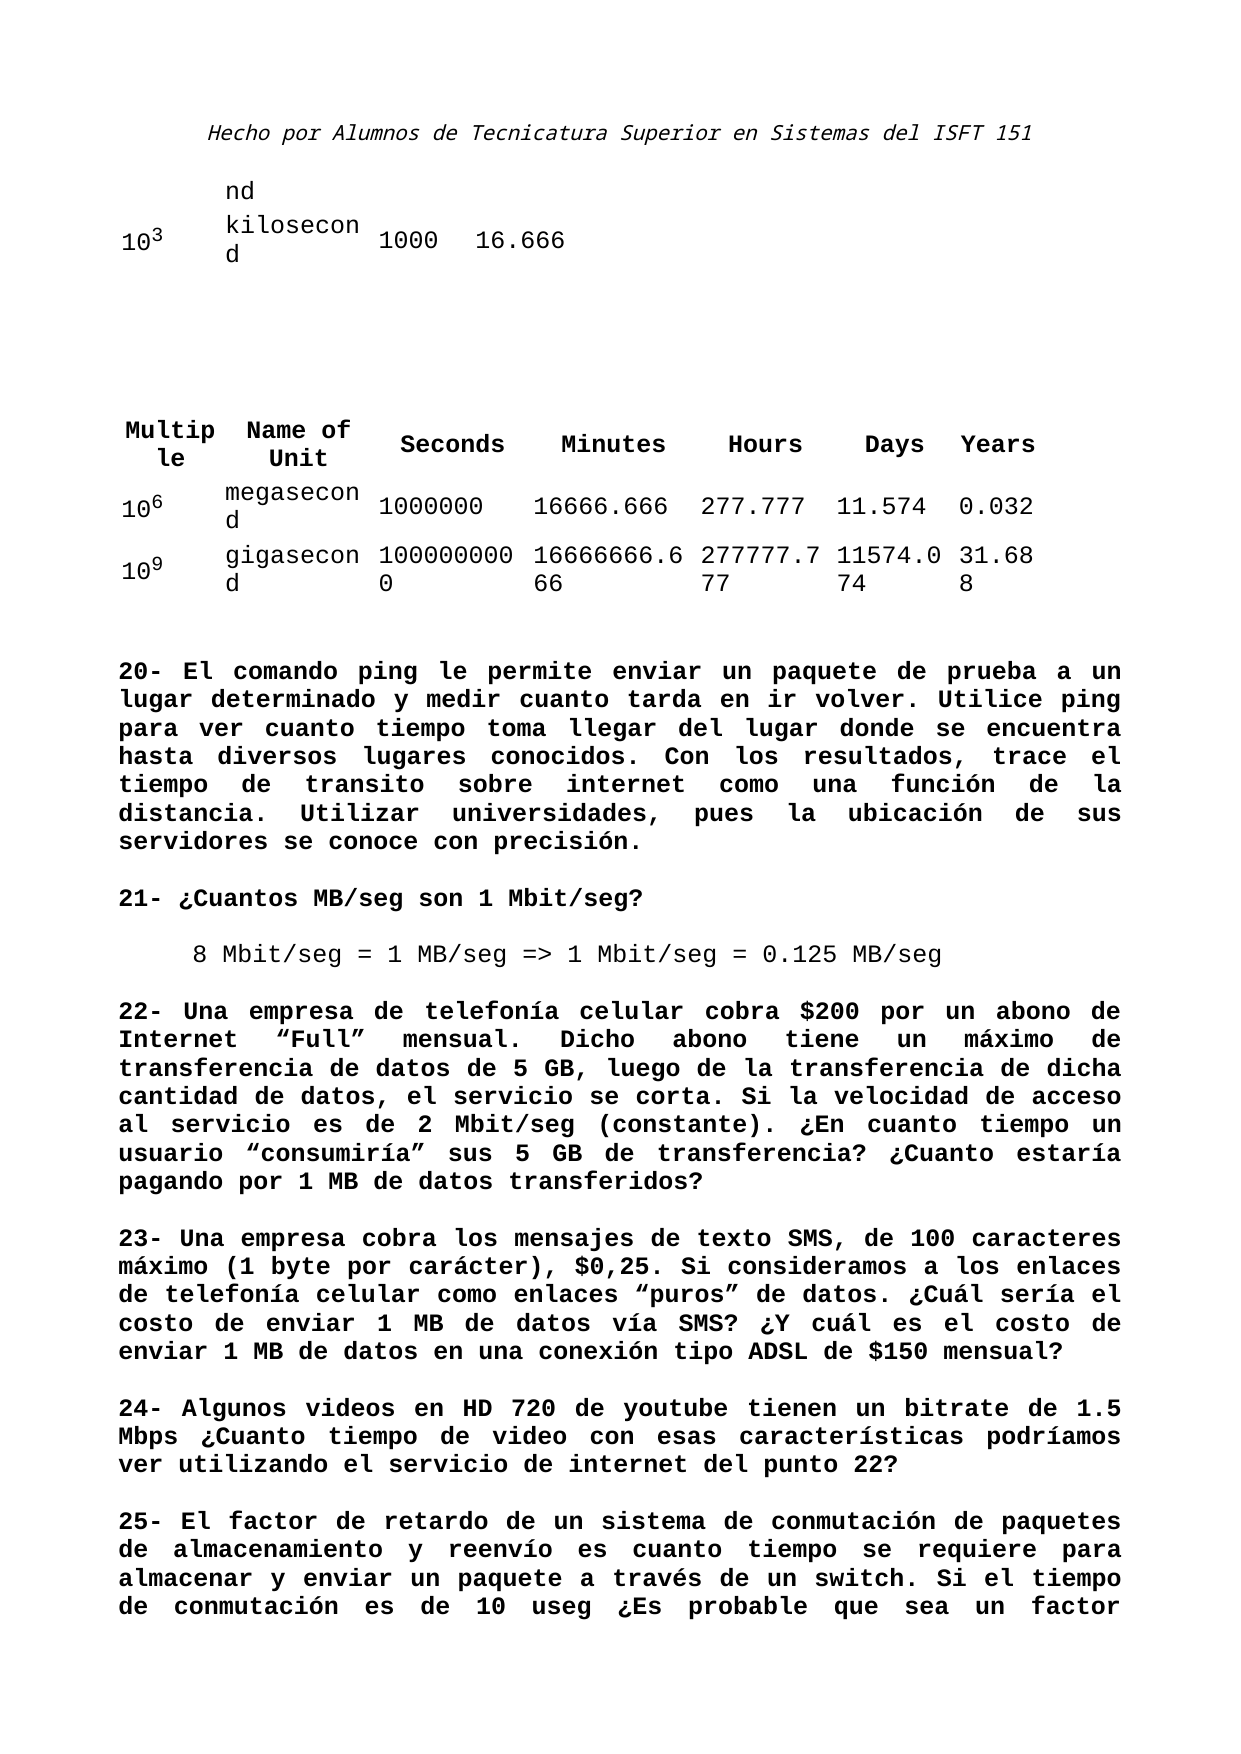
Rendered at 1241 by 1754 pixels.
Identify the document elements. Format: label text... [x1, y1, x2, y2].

table_header Years [956, 414, 1040, 477]
table_cell 1000000 [375, 477, 530, 539]
table_cell 16.666 [472, 210, 575, 273]
table_header Name of Unit [222, 414, 375, 477]
table_cell 0.032 [956, 477, 1040, 539]
table_cell [472, 176, 575, 210]
table_cell 31.688 [956, 539, 1040, 602]
text 24- Algunos videos en HD 720 de youtube tienen un bitrate de 1.5 Mbps ¿Cuanto tiempo de video con esas características podríamos ver utilizando el servicio de internet del punto 22? [118, 1395, 1122, 1480]
text 25- El factor de retardo de un sistema de conmutación de paquetes de almacenamiento y reenvío es cuanto tiempo se requiere para almacenar y enviar un paquete a través de un switch. Si el tiempo de conmutación es de 10 useg ¿Es probable que sea un factor [118, 1508, 1122, 1622]
table_cell 109 [118, 539, 222, 602]
text 20- El comando ping le permite enviar un paquete de prueba a un lugar determinado y medir cuanto tarda en ir volver. Utilice ping para ver cuanto tiempo toma llegar del lugar donde se encuentra hasta diversos lugares conocidos. Con los resultados, trace el tiempo de transito sobre internet como una función de la distancia. Utilizar universidades, pues la ubicación de sus servidores se conoce con precisión. [118, 658, 1122, 857]
table_header Multiple [118, 414, 222, 477]
text 8 Mbit/seg = 1 MB/seg => 1 Mbit/seg = 0.125 MB/seg [118, 942, 1122, 970]
text 21- ¿Cuantos MB/seg son 1 Mbit/seg? [118, 885, 1122, 913]
table_cell 11574.074 [834, 539, 956, 602]
table_cell [118, 176, 222, 210]
table_header Minutes [530, 414, 697, 477]
table_cell 1000000000 [375, 539, 530, 602]
table_cell 11.574 [834, 477, 956, 539]
table_cell gigasecond [222, 539, 375, 602]
table_cell 103 [118, 210, 222, 273]
table_cell [375, 176, 472, 210]
table_header Days [834, 414, 956, 477]
table_cell 106 [118, 477, 222, 539]
table_cell 277.777 [698, 477, 833, 539]
table_cell 16666.666 [530, 477, 697, 539]
table_cell kilosecond [222, 210, 375, 273]
table_header Hours [698, 414, 833, 477]
table_cell 16666666.666 [530, 539, 697, 602]
table_cell 277777.777 [698, 539, 833, 602]
text 22- Una empresa de telefonía celular cobra $200 por un abono de Internet “Full” mensual. Dicho abono tiene un máximo de transferencia de datos de 5 GB, luego de la transferencia de dicha cantidad de datos, el servicio se corta. Si la velocidad de acceso al servicio es de 2 Mbit/seg (constante). ¿En cuanto tiempo un usuario “consumiría” sus 5 GB de transferencia? ¿Cuanto estaría pagando por 1 MB de datos transferidos? [118, 998, 1122, 1197]
text 23- Una empresa cobra los mensajes de texto SMS, de 100 caracteres máximo (1 byte por carácter), $0,25. Si consideramos a los enlaces de telefonía celular como enlaces “puros” de datos. ¿Cuál sería el costo de enviar 1 MB de datos vía SMS? ¿Y cuál es el costo de enviar 1 MB de datos en una conexión tipo ADSL de $150 mensual? [118, 1225, 1122, 1367]
table_cell megasecond [222, 477, 375, 539]
table_cell 1000 [375, 210, 472, 273]
table_header Seconds [375, 414, 530, 477]
table_cell nd [222, 176, 375, 210]
